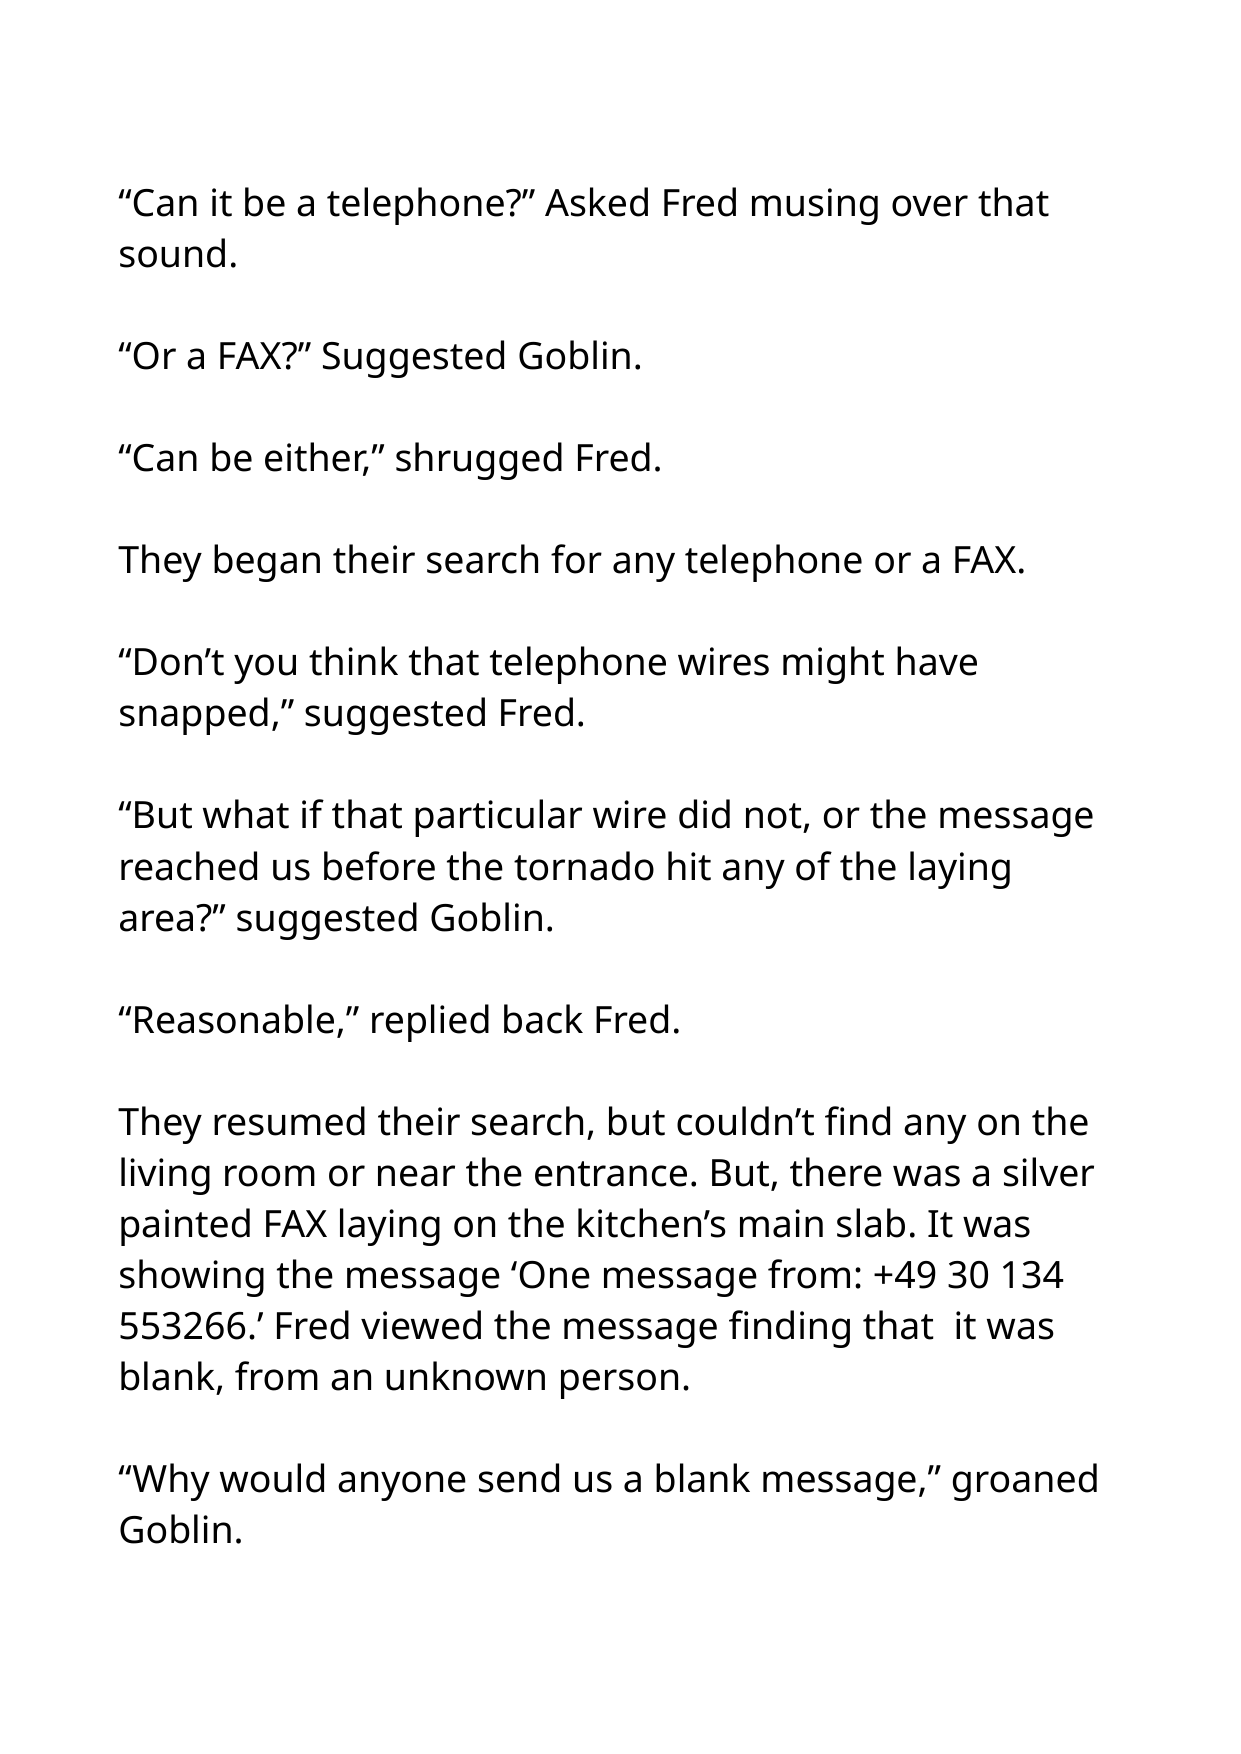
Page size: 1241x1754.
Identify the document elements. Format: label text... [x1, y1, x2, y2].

text “Reasonable,” replied back Fred. [118, 942, 1122, 1044]
text “Why would anyone send us a blank message,” groaned Goblin. [118, 1452, 1122, 1554]
text “But what if that particular wire did not, or the message reached us before the tornado hit any of the laying area?” suggested Goblin. [118, 789, 1122, 942]
text They began their search for any telephone or a FAX. [118, 534, 1122, 585]
text “Or a FAX?” Suggested Goblin. [118, 329, 1122, 381]
text “Can it be a telephone?” Asked Fred musing over that sound. [118, 176, 1122, 278]
text “Don’t you think that telephone wires might have snapped,” suggested Fred. [118, 636, 1122, 738]
text They resumed their search, but couldn’t find any on the living room or near the entrance. But, there was a silver painted FAX laying on the kitchen’s main slab. It was showing the message ‘One message from: +49 30 134 553266.’ Fred viewed the message finding that it was blank, from an unknown person. [118, 1095, 1122, 1401]
text “Can be either,” shrugged Fred. [118, 432, 1122, 483]
